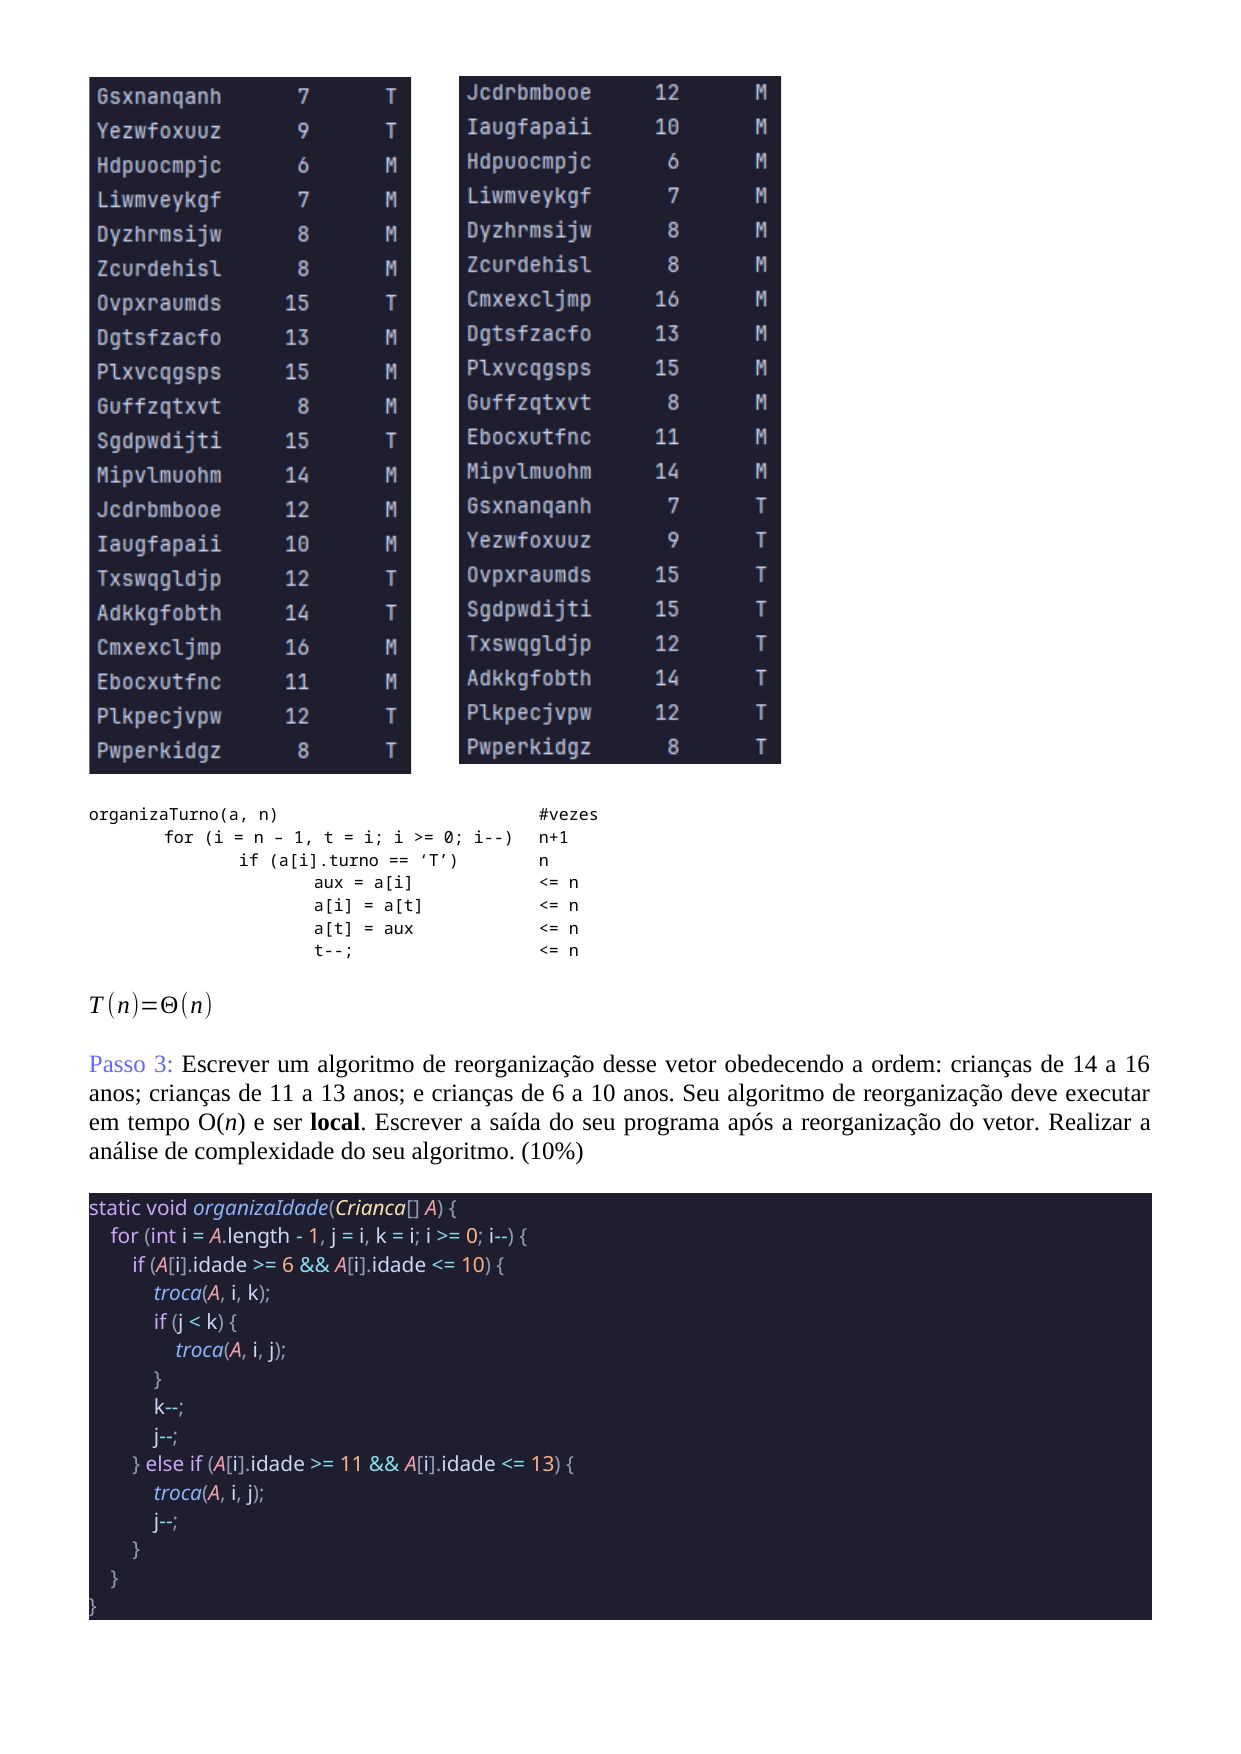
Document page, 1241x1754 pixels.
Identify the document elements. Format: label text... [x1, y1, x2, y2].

text aux = a[i] <= n [89, 871, 1152, 894]
text static void organizaIdade(Crianca[] A) { for (int i = A.length - 1, j = i, k = i; i >= 0; i--) { if (A[i].idade >= 6 && A[i].idade <= 10) { troca(A, i, k); if (j < k) { troca(A, i, j); } k--; j--; } else if (A[i].idade >= 11 && A[i].idade <= 13) { troca(A, i, j); j--; } } } [89, 1193, 1152, 1620]
text a[i] = a[t] <= n [89, 894, 1152, 916]
text organizaTurno(a, n) #vezes [89, 803, 1152, 826]
picture [459, 76, 782, 764]
picture [89, 77, 412, 774]
text Passo 3: Escrever um algoritmo de reorganização desse vetor obedecendo a ordem: crianças de 14 a 16 anos; crianças de 11 a 13 anos; e crianças de 6 a 10 anos. Seu algoritmo de reorganização deve executar em tempo O(n) e ser local. Escrever a saída do seu programa após a reorganização do vetor. Realizar a análise de complexidade do seu algoritmo. (10%) [89, 1049, 1152, 1164]
text t--; <= n [89, 939, 1152, 962]
text if (a[i].turno == ‘T’) n [89, 848, 1152, 871]
text for (i = n – 1, t = i; i >= 0; i--) n+1 [89, 826, 1152, 848]
text a[t] = aux <= n [89, 916, 1152, 939]
